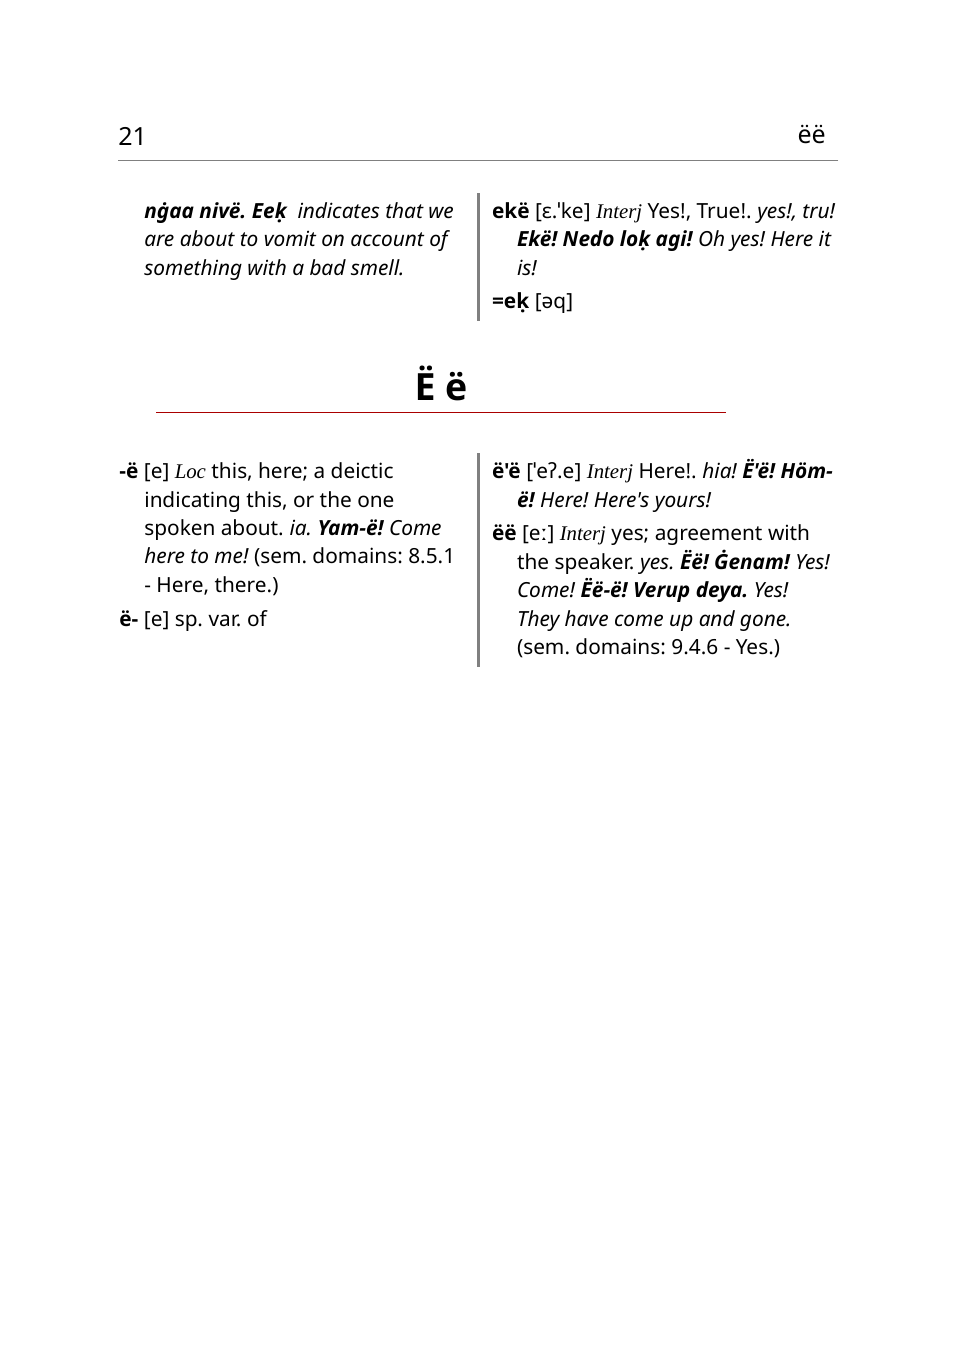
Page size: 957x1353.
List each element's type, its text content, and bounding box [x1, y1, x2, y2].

text ëë [eː] Interj yes; agreement with the speaker. yes. Ëë! Ġenam! Yes! Come! Ëë-ë! Verup deya. Yes! They have come up and gone. (sem. domains: 9.4.6 - Yes.) [492, 515, 837, 665]
text nġaa nivë. Eeḳ indicates that we are about to vomit on account of something with a bad smell. [119, 194, 465, 285]
text ekë [ɛ.ˈke] Interj Yes!, True!. yes!, tru! Ekë! Nedo loḳ agi! Oh yes! Here it is! [492, 194, 837, 283]
text ë'ë [ˈeʔ.e] Interj Here!. hia! Ë'ë! Höm-ë! Here! Here's yours! [492, 454, 837, 515]
text ë- [e] sp. var. of [119, 601, 465, 636]
text -ë [e] Loc this, here; a deictic indicating this, or the one spoken about. ia. Yam-ë! Come here to me! (sem. domains: 8.5.1 - Here, there.) [119, 454, 465, 601]
text =eḳ [əq] [492, 283, 837, 319]
text Ë ë [156, 357, 726, 412]
